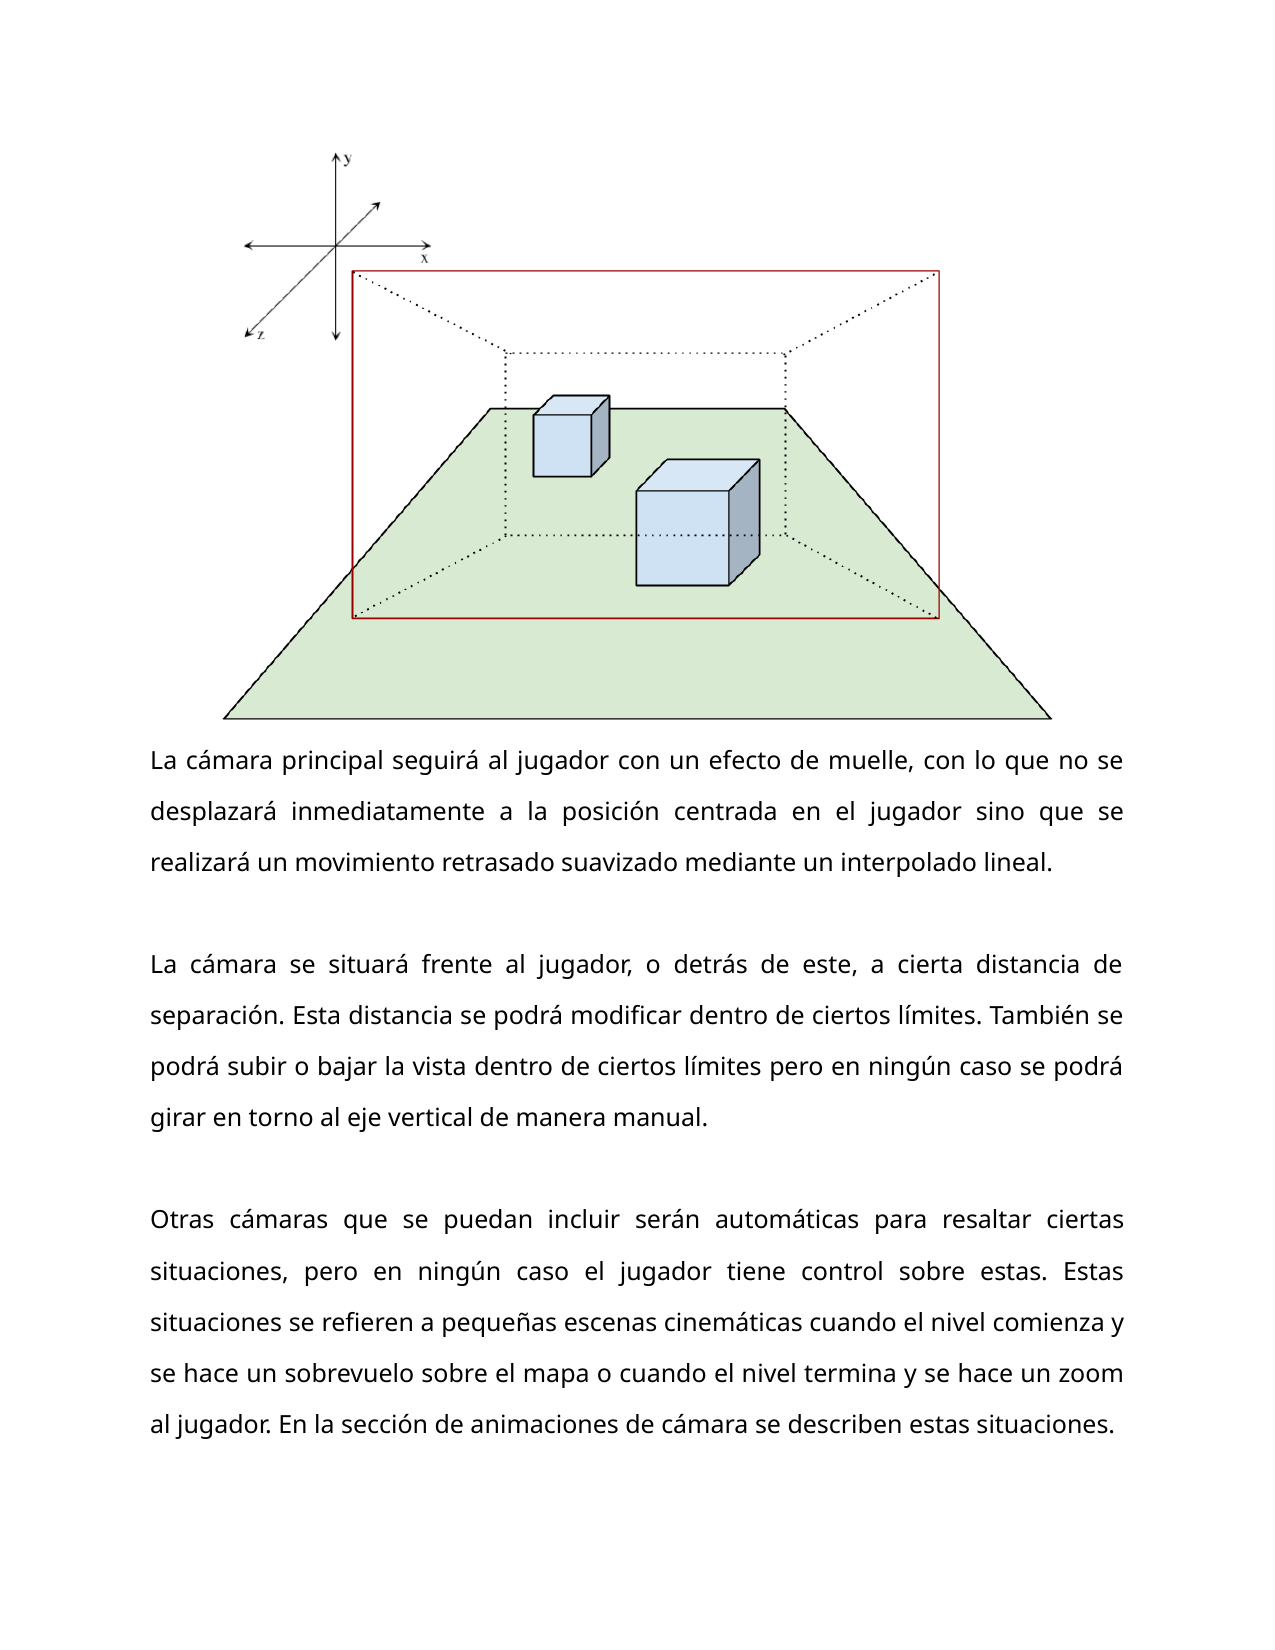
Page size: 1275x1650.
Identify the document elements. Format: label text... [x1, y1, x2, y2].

picture [214, 150, 1061, 726]
text La cámara principal seguirá al jugador con un efecto de muelle, con lo que no se desplazará inmediatamente a la posición centrada en el jugador sino que se realizará un movimiento retrasado suavizado mediante un interpolado lineal. [150, 743, 1125, 879]
text Otras cámaras que se puedan incluir serán automáticas para resaltar ciertas situaciones, pero en ningún caso el jugador tiene control sobre estas. Estas situaciones se refieren a pequeñas escenas cinemáticas cuando el nivel comienza y se hace un sobrevuelo sobre el mapa o cuando el nivel termina y se hace un zoom al jugador. En la sección de animaciones de cámara se describen estas situaciones. [150, 1202, 1125, 1440]
text La cámara se situará frente al jugador, o detrás de este, a cierta distancia de separación. Esta distancia se podrá modificar dentro de ciertos límites. También se podrá subir o bajar la vista dentro de ciertos límites pero en ningún caso se podrá girar en torno al eje vertical de manera manual. [150, 947, 1125, 1134]
